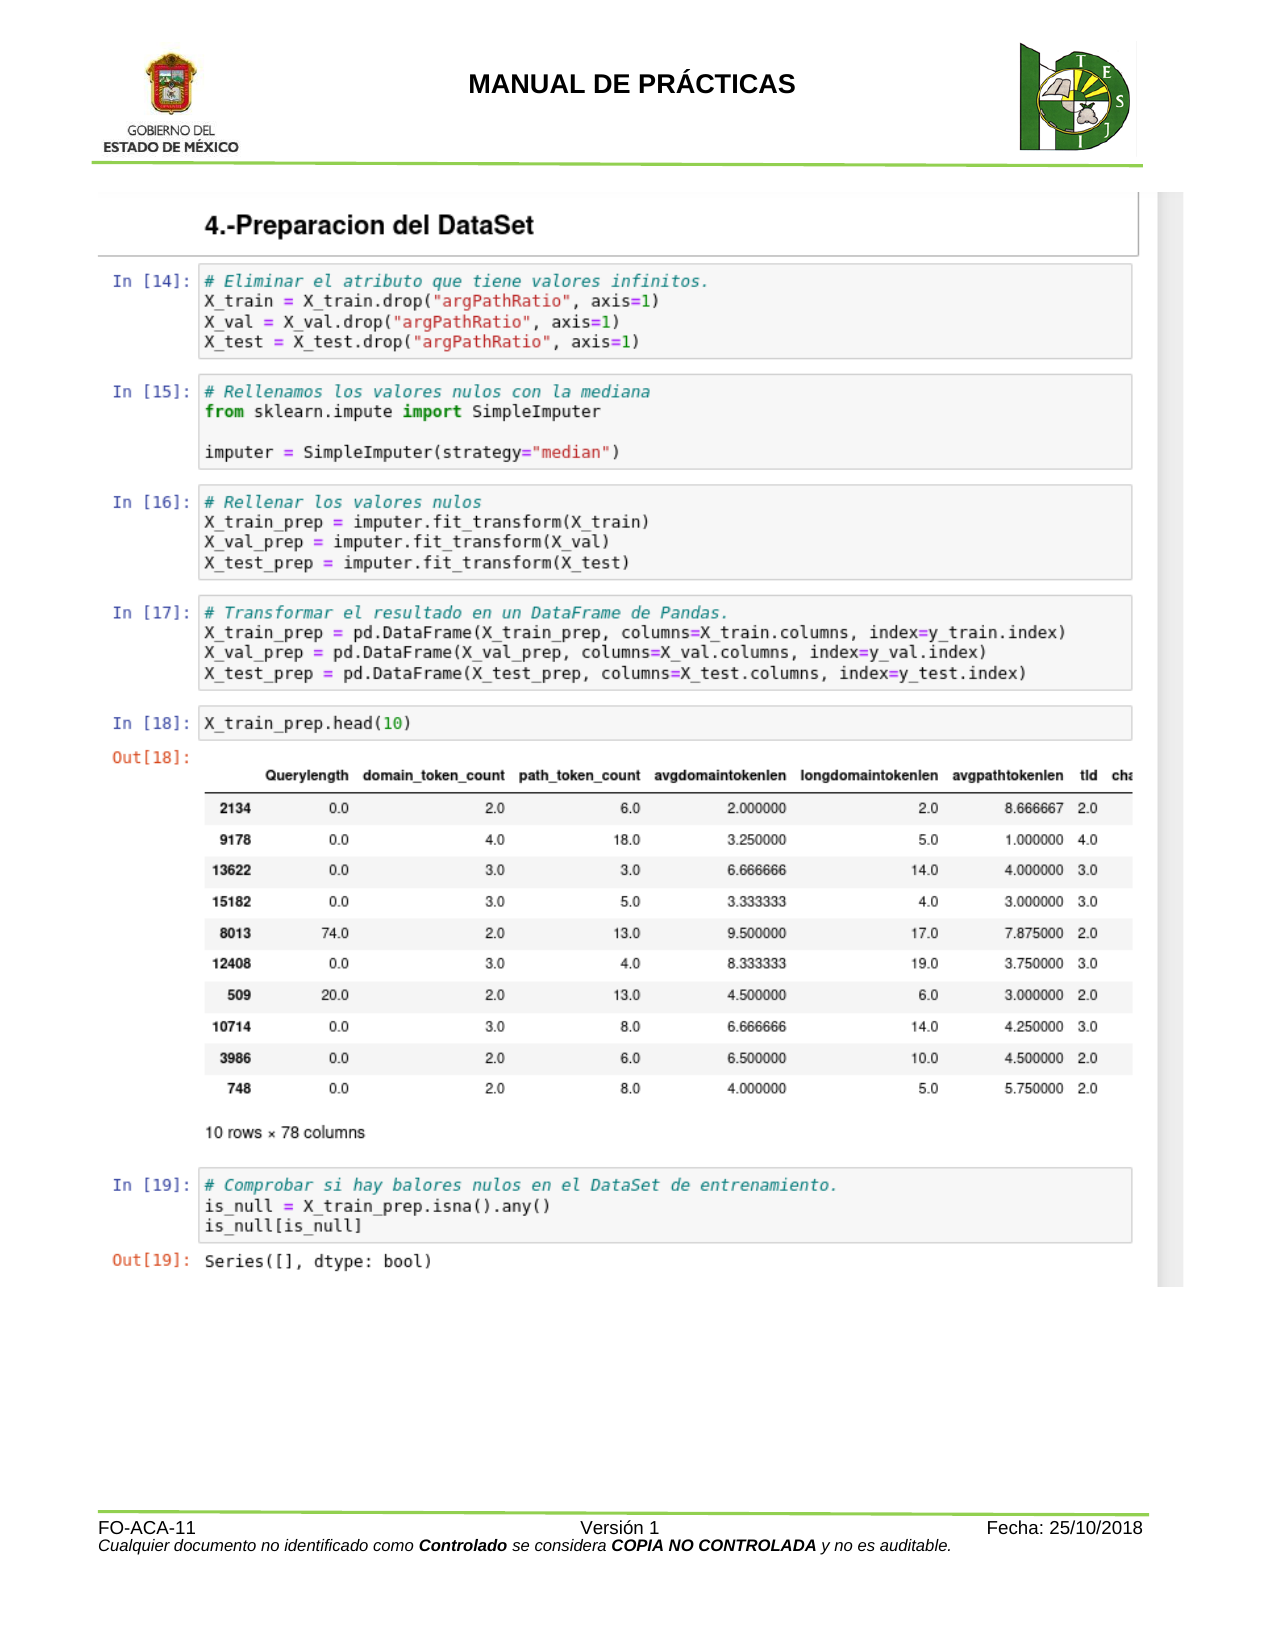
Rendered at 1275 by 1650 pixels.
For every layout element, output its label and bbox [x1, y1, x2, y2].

picture [1018, 41, 1137, 157]
picture [95, 42, 241, 161]
picture [97, 192, 1184, 1287]
